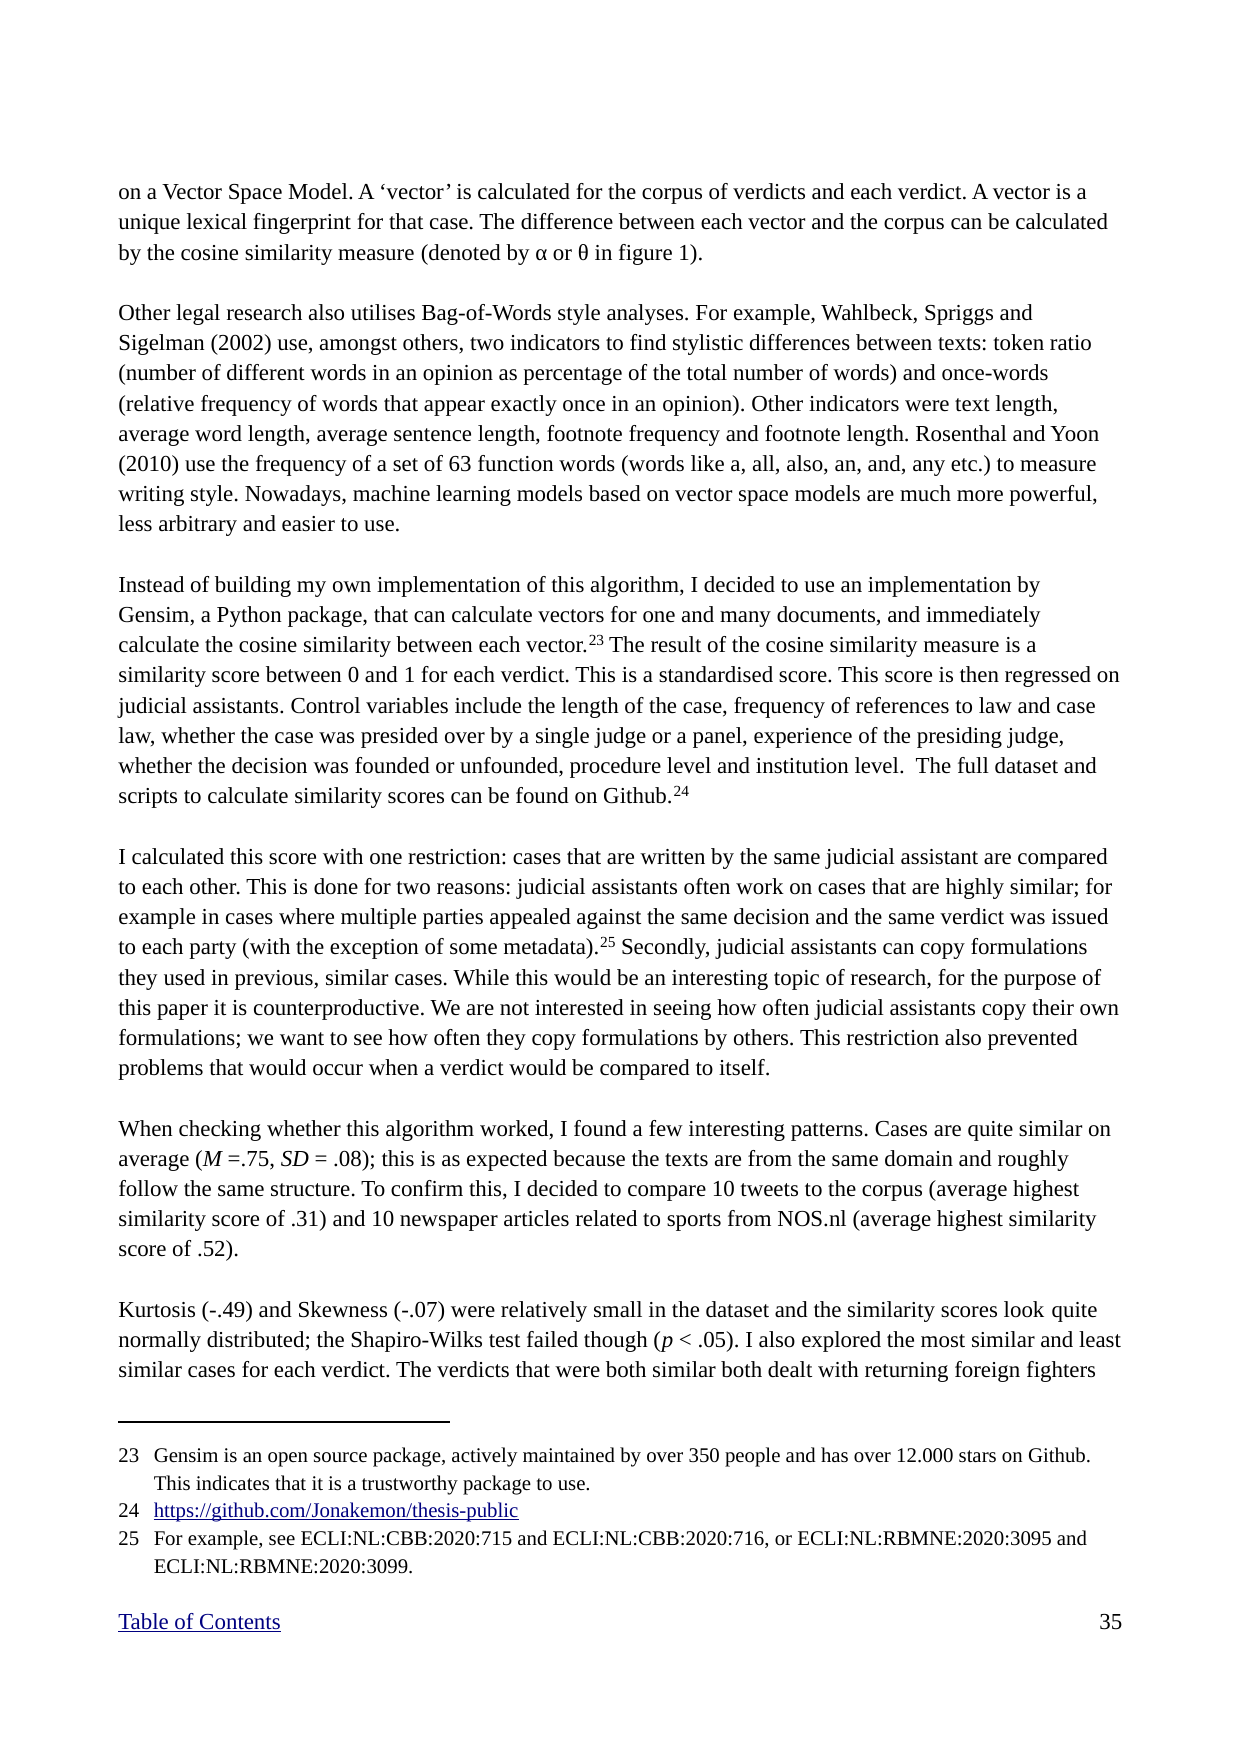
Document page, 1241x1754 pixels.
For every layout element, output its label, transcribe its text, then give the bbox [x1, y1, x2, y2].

text Other legal research also utilises Bag-of-Words style analyses. For example, Wahlbeck, Spriggs and Sigelman (2002) use, amongst others, two indicators to find stylistic differences between texts: token ratio (number of different words in an opinion as percentage of the total number of words) and once-words (relative frequency of words that appear exactly once in an opinion). Other indicators were text length, average word length, average sentence length, footnote frequency and footnote length. Rosenthal and Yoon (2010) use the frequency of a set of 63 function words (words like a, all, also, an, and, any etc.) to measure writing style. Nowadays, machine learning models based on vector space models are much more powerful, less arbitrary and easier to use. [118, 299, 1122, 537]
text https://github.com/Jonakemon/thesis-public [118, 1498, 1122, 1522]
text For example, see ECLI:NL:CBB:2020:715 and ECLI:NL:CBB:2020:716, or ECLI:NL:RBMNE:2020:3095 and ECLI:NL:RBMNE:2020:3099. [118, 1526, 1122, 1578]
text Instead of building my own implementation of this algorithm, I decided to use an implementation by Gensim, a Python package, that can calculate vectors for one and many documents, and immediately calculate the cosine similarity between each vector. The result of the cosine similarity measure is a similarity score between 0 and 1 for each verdict. This is a standardised score. This score is then regressed on judicial assistants. Control variables include the length of the case, frequency of references to law and case law, whether the case was presided over by a single judge or a panel, experience of the presiding judge, whether the decision was founded or unfounded, procedure level and institution level. The full dataset and scripts to calculate similarity scores can be found on Github. [118, 571, 1122, 809]
text Kurtosis (-.49) and Skewness (-.07) were relatively small in the dataset and the similarity scores look quite normally distributed; the Shapiro-Wilks test failed though (p < .05). I also explored the most similar and least similar cases for each verdict. The verdicts that were both similar both dealt with returning foreign fighters [118, 1296, 1122, 1383]
text I calculated this score with one restriction: cases that are written by the same judicial assistant are compared to each other. This is done for two reasons: judicial assistants often work on cases that are highly similar; for example in cases where multiple parties appealed against the same decision and the same verdict was issued to each party (with the exception of some metadata). Secondly, judicial assistants can copy formulations they used in previous, similar cases. While this would be an interesting topic of research, for the purpose of this paper it is counterproductive. We are not interested in seeing how often judicial assistants copy their own formulations; we want to see how often they copy formulations by others. This restriction also prevented problems that would occur when a verdict would be compared to itself. [118, 843, 1122, 1081]
text When checking whether this algorithm worked, I found a few interesting patterns. Cases are quite similar on average (M =.75, SD = .08); this is as expected because the texts are from the same domain and roughly follow the same structure. To confirm this, I decided to compare 10 tweets to the corpus (average highest similarity score of .31) and 10 newspaper articles related to sports from NOS.nl (average highest similarity score of .52). [118, 1114, 1122, 1262]
text Gensim is an open source package, actively maintained by over 350 people and has over 12.000 stars on Github. This indicates that it is a trustworthy package to use. [118, 1443, 1122, 1495]
text on a Vector Space Model. A ‘vector’ is calculated for the corpus of verdicts and each verdict. A vector is a unique lexical fingerprint for that case. The difference between each vector and the corpus can be calculated by the cosine similarity measure (denoted by α or θ in figure 1). [118, 178, 1122, 265]
